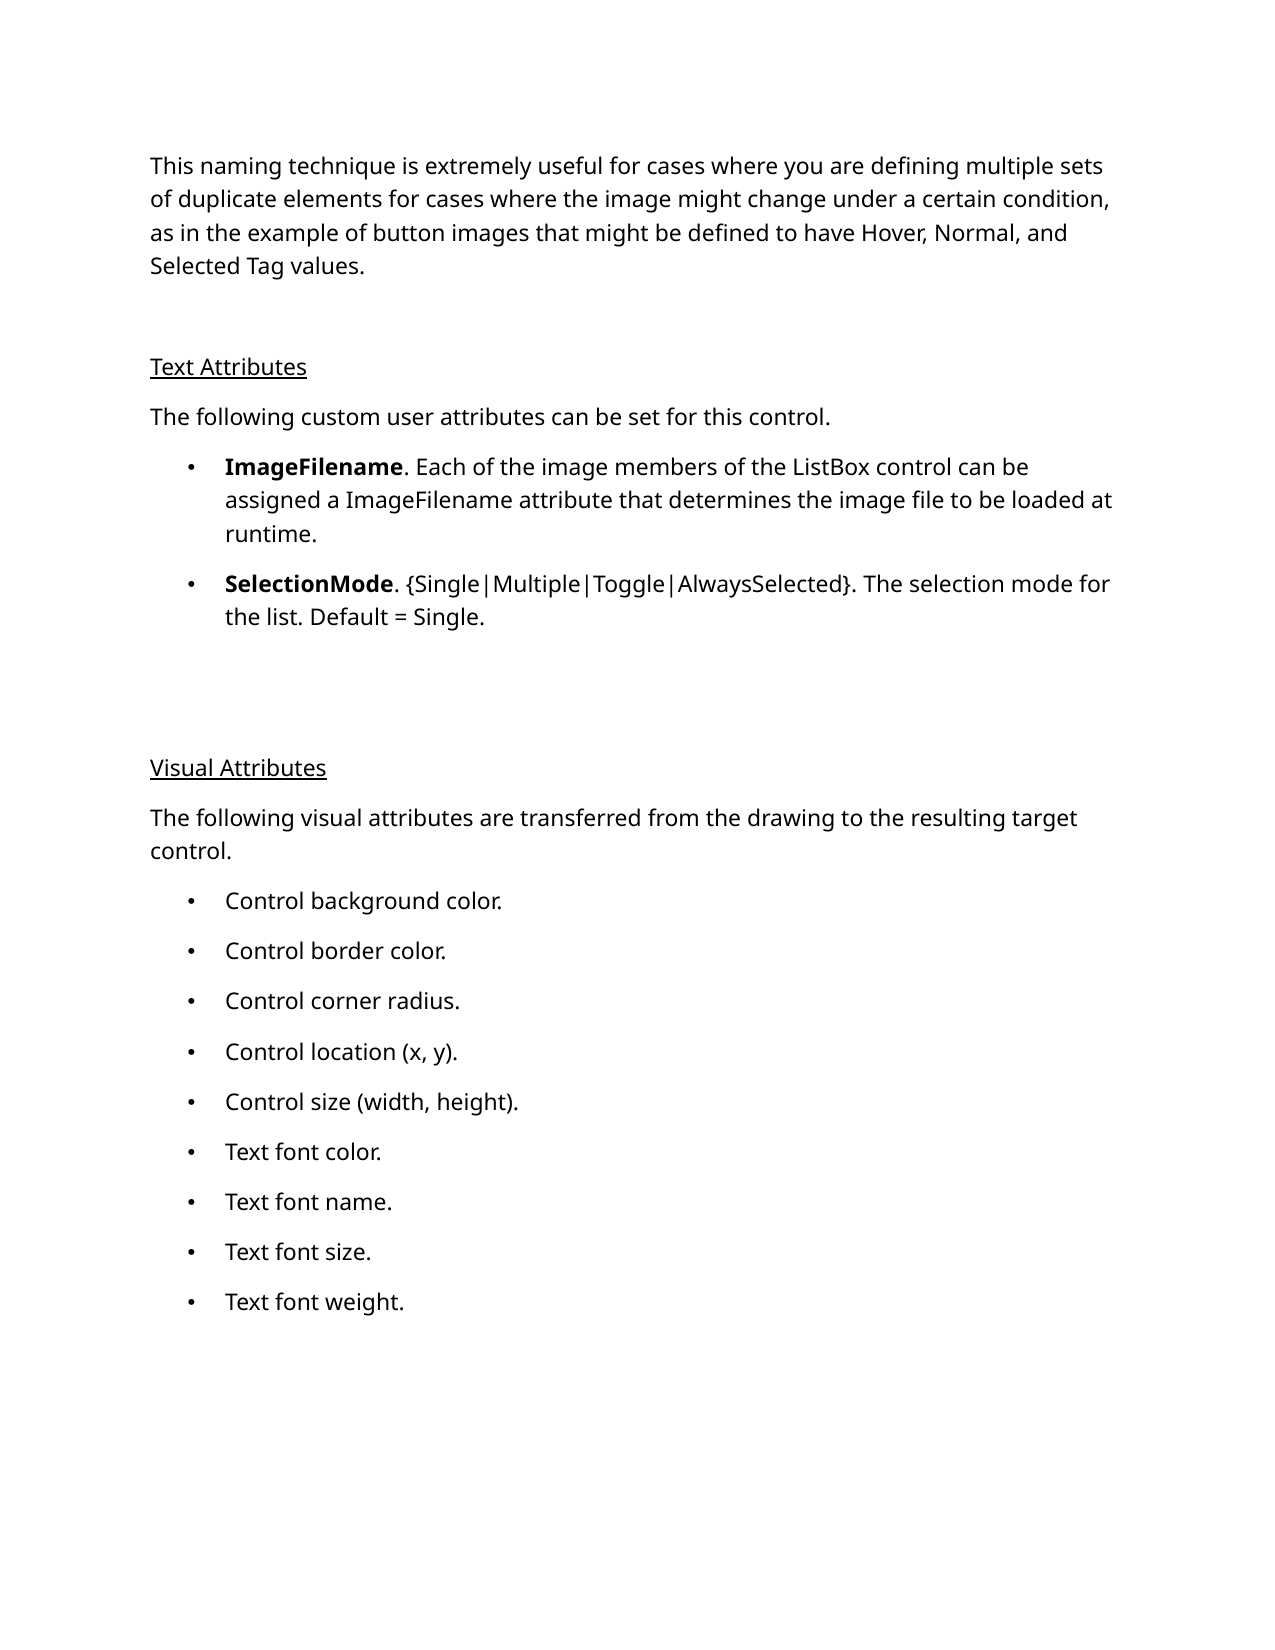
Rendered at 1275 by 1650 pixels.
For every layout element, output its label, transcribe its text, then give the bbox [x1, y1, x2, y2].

text This naming technique is extremely useful for cases where you are defining multiple sets of duplicate elements for cases where the image might change under a certain condition, as in the example of button images that might be defined to have Hover, Normal, and Selected Tag values. [150, 150, 1125, 282]
list Text font name. [187, 1186, 1125, 1217]
list Control size (width, height). [187, 1086, 1125, 1117]
text The following visual attributes are transferred from the drawing to the resulting target control. [150, 802, 1125, 866]
text Text Attributes [150, 351, 1125, 382]
list Control location (x, y). [187, 1035, 1125, 1067]
list Text font color. [187, 1136, 1125, 1167]
list Control background color. [187, 885, 1125, 916]
list Control border color. [187, 935, 1125, 966]
list SelectionMode. {Single|Multiple|Toggle|AlwaysSelected}. The selection mode for the list. Default = Single. [187, 568, 1125, 632]
list Text font size. [187, 1236, 1125, 1267]
list Text font weight. [187, 1286, 1125, 1317]
text The following custom user attributes can be set for this control. [150, 401, 1125, 432]
text Visual Attributes [150, 751, 1125, 783]
list Control corner radius. [187, 985, 1125, 1017]
list ImageFilename. Each of the image members of the ListBox control can be assigned a ImageFilename attribute that determines the image file to be loaded at runtime. [187, 451, 1125, 549]
